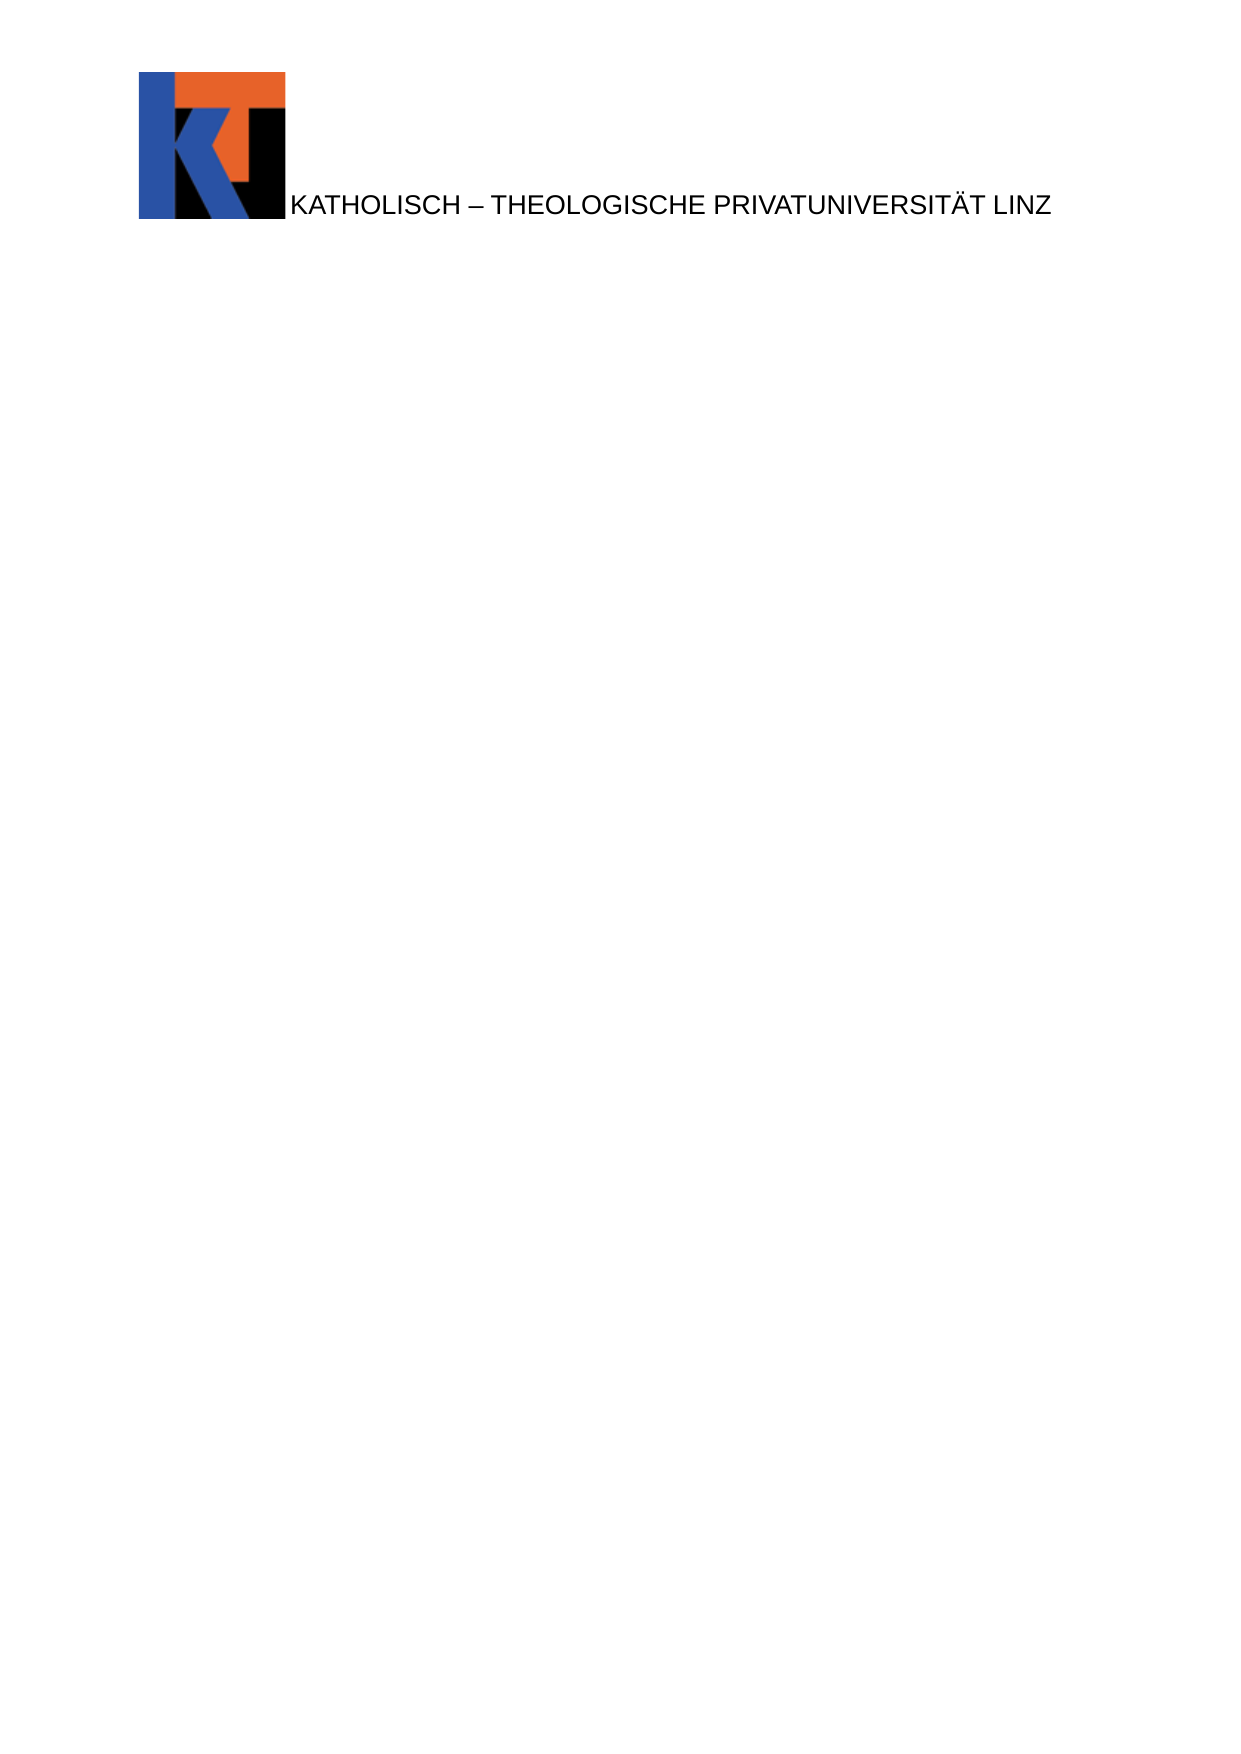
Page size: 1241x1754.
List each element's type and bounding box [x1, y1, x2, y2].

picture [138, 72, 286, 219]
